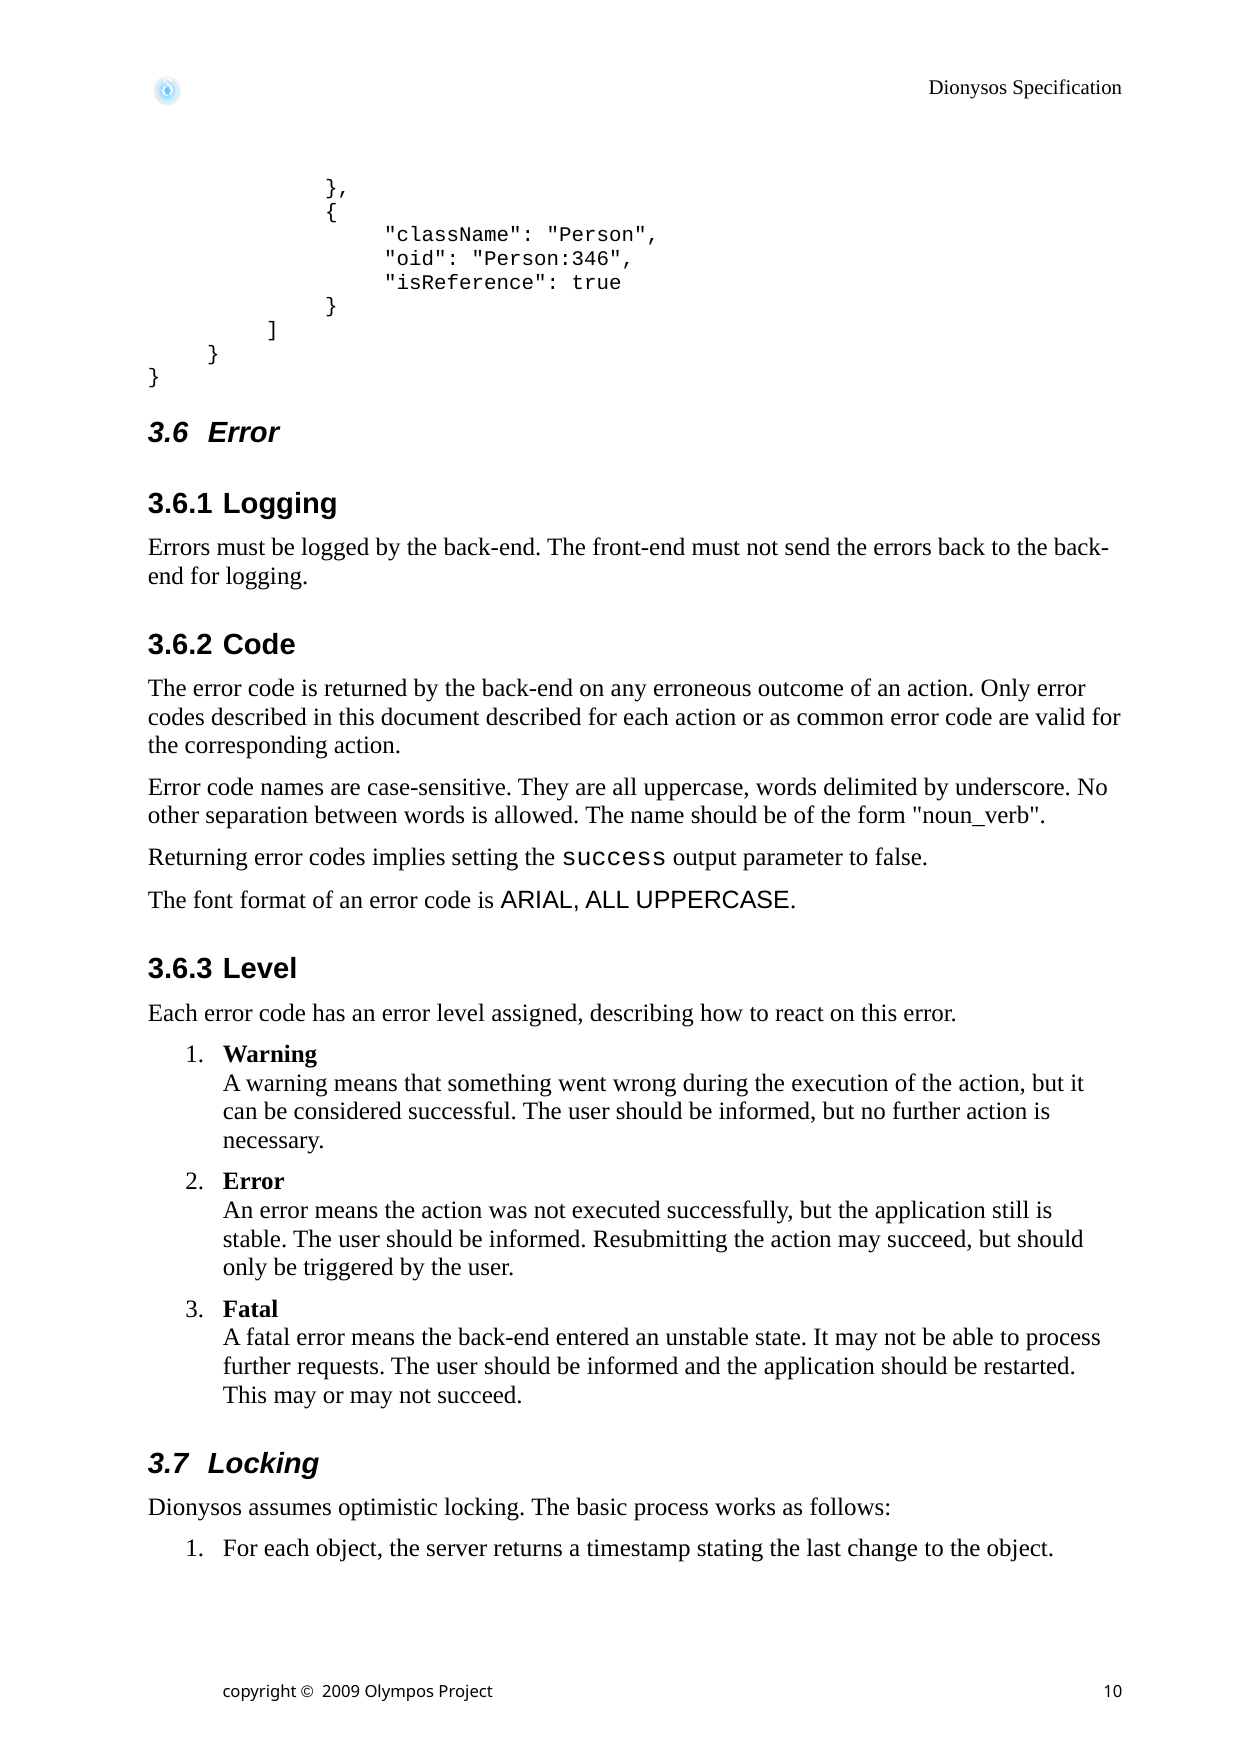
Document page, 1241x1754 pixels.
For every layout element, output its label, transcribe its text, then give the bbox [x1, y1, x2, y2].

text Errors must be logged by the back-end. The front-end must not send the errors back to the back-end for logging. [148, 532, 1122, 589]
list Fatal A fatal error means the back-end entered an unstable state. It may not be able to process further requests. The user should be informed and the application should be restarted. This may or may not succeed. [185, 1294, 1122, 1409]
text Each error code has an error level assigned, describing how to react on this error. [148, 998, 1122, 1026]
list For each object, the server returns a timestamp stating the last change to the object. [185, 1533, 1122, 1562]
text "className": "Person", [148, 224, 1122, 248]
text Error code names are case-sensitive. They are all uppercase, words delimited by underscore. No other separation between words is allowed. The name should be of the form "noun_verb". [148, 772, 1122, 829]
text The font format of an error code is ARIAL, ALL UPPERCASE. [148, 885, 1122, 914]
text Dionysos assumes optimistic locking. The basic process works as follows: [148, 1492, 1122, 1521]
text } [148, 343, 1122, 366]
text ] [148, 319, 1122, 343]
list Warning A warning means that something went wrong during the execution of the action, but it can be considered successful. The user should be informed, but no further action is necessary. [185, 1039, 1122, 1154]
picture [152, 75, 184, 106]
list Error An error means the action was not executed successfully, but the application still is stable. The user should be informed. Resubmitting the action may succeed, but should only be triggered by the user. [185, 1166, 1122, 1281]
subtitle Level [148, 952, 1122, 985]
text } [148, 366, 1122, 390]
text { [148, 201, 1122, 224]
subtitle Logging [148, 486, 1122, 519]
text Returning error codes implies setting the success output parameter to false. [148, 842, 1122, 873]
text } [148, 295, 1122, 319]
subtitle Error [148, 415, 1122, 448]
subtitle Code [148, 627, 1122, 661]
subtitle Locking [148, 1446, 1122, 1479]
text "oid": "Person:346", [148, 248, 1122, 272]
text }, [148, 177, 1122, 201]
text "isReference": true [148, 272, 1122, 295]
text The error code is returned by the back-end on any erroneous outcome of an action. Only error codes described in this document described for each action or as common error code are valid for the corresponding action. [148, 673, 1122, 759]
